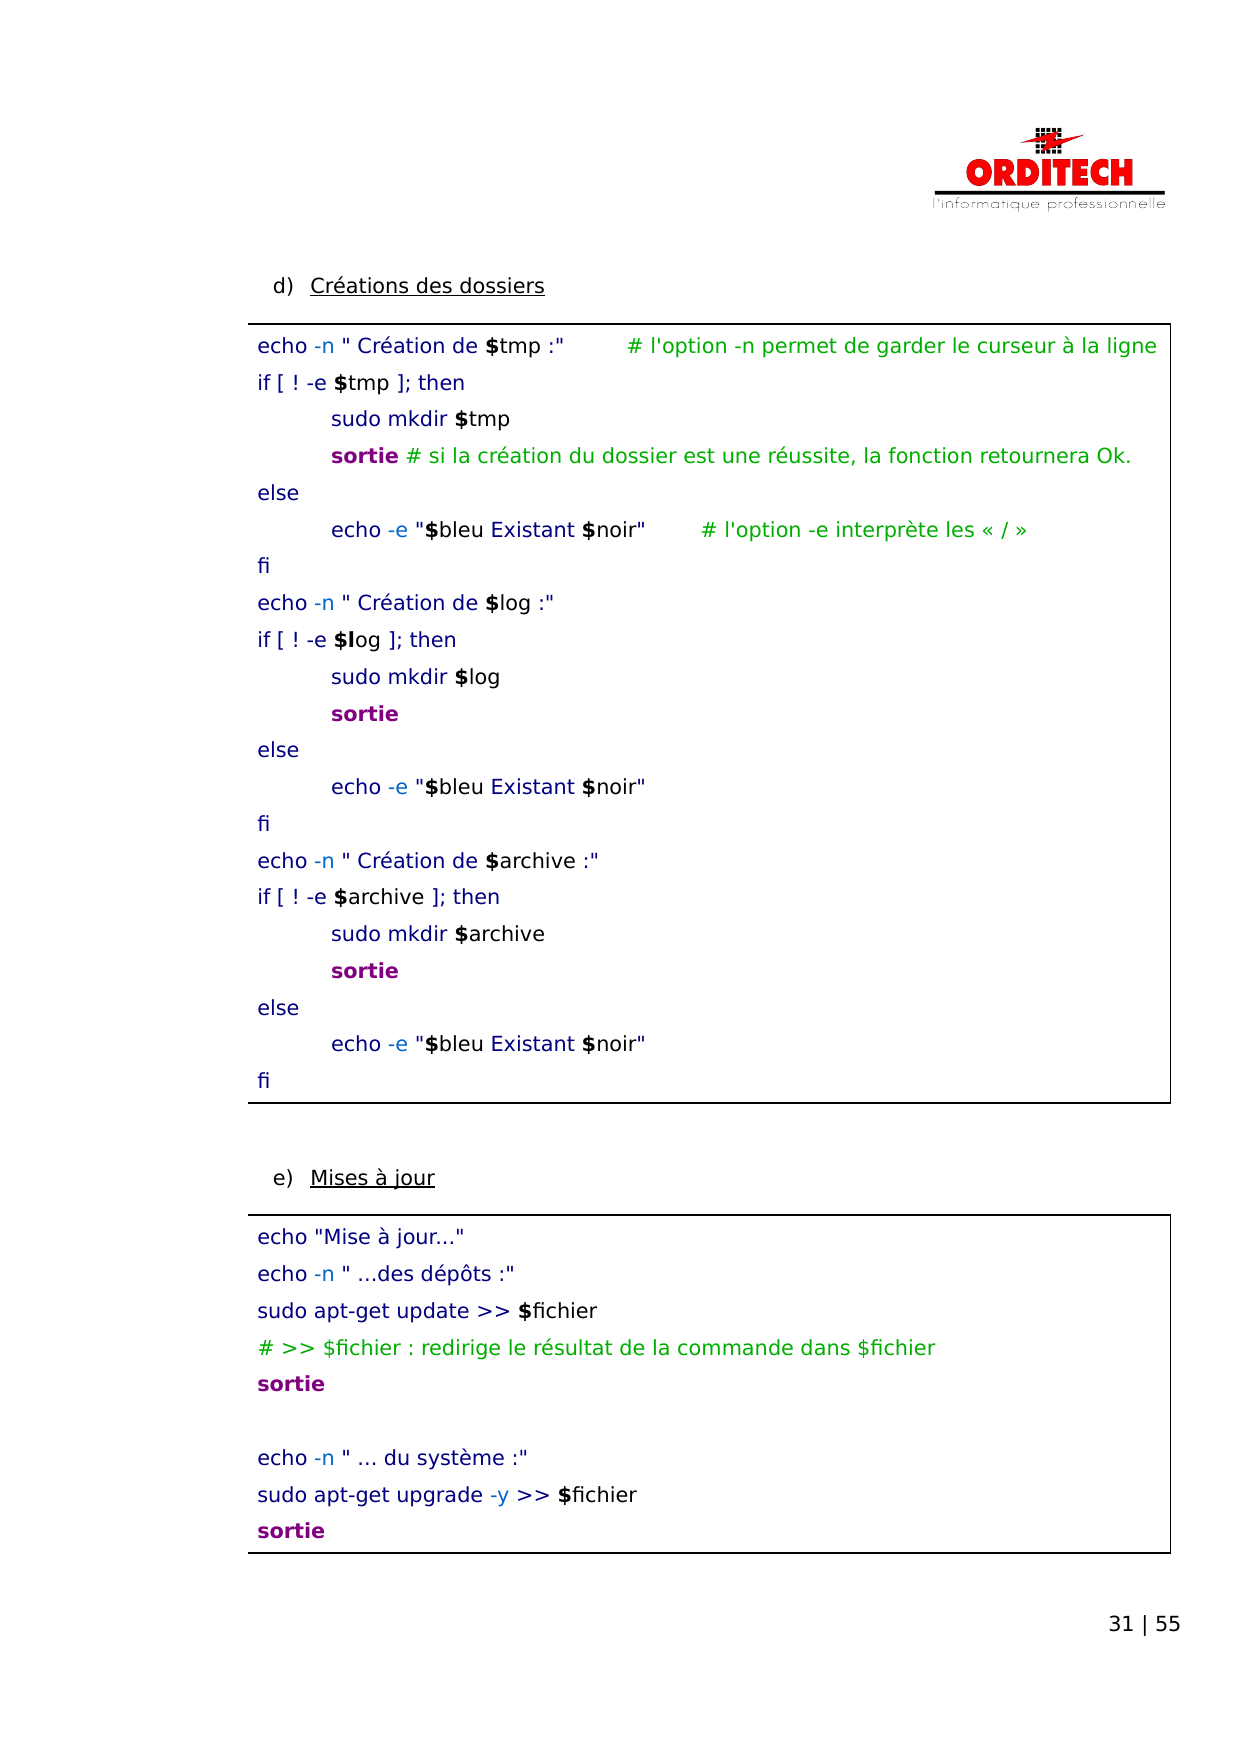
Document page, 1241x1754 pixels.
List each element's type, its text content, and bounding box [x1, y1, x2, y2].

text else [257, 996, 1161, 1020]
list Mises à jour [273, 1166, 1181, 1190]
text sortie [257, 959, 1161, 983]
text echo "Mise à jour..." [257, 1225, 1161, 1249]
text echo -n " ...des dépôts :" [257, 1262, 1161, 1286]
text sortie [248, 702, 1161, 726]
list Créations des dossiers [273, 274, 1181, 298]
text echo -n " Création de $log :" [248, 591, 1161, 616]
text else [248, 481, 1161, 505]
text if [ ! -e $archive ]; then [257, 885, 1161, 910]
text # >> $fichier : redirige le résultat de la commande dans $fichier [257, 1336, 1161, 1360]
text fi [248, 554, 1161, 579]
text sortie # si la création du dossier est une réussite, la fonction retournera Ok. [257, 444, 1161, 468]
text sortie [257, 1519, 1161, 1544]
text fi [257, 1069, 1161, 1093]
text sudo mkdir $tmp [248, 407, 1161, 432]
text sudo mkdir $log [248, 665, 1161, 689]
text if [ ! -e $log ]; then [248, 628, 1161, 652]
text sudo mkdir $archive [257, 922, 1161, 946]
text echo -n " Création de $archive :" [257, 849, 1161, 873]
text echo -e "$bleu Existant $noir" # l'option -e interprète les « / » [248, 518, 1161, 542]
text echo -e "$bleu Existant $noir" [248, 775, 1161, 799]
text sudo apt-get upgrade -y >> $fichier [257, 1483, 1161, 1507]
text if [ ! -e $tmp ]; then [248, 371, 1161, 395]
text sudo apt-get update >> $fichier [257, 1299, 1161, 1323]
picture [920, 118, 1182, 221]
text else [248, 738, 1161, 763]
text fi [248, 812, 1161, 836]
text sortie [257, 1372, 1161, 1397]
text echo -n " Création de $tmp :" # l'option -n permet de garder le curseur à la ligne [248, 334, 1161, 358]
text echo -n " ... du système :" [257, 1446, 1161, 1470]
text echo -e "$bleu Existant $noir" [257, 1032, 1161, 1057]
